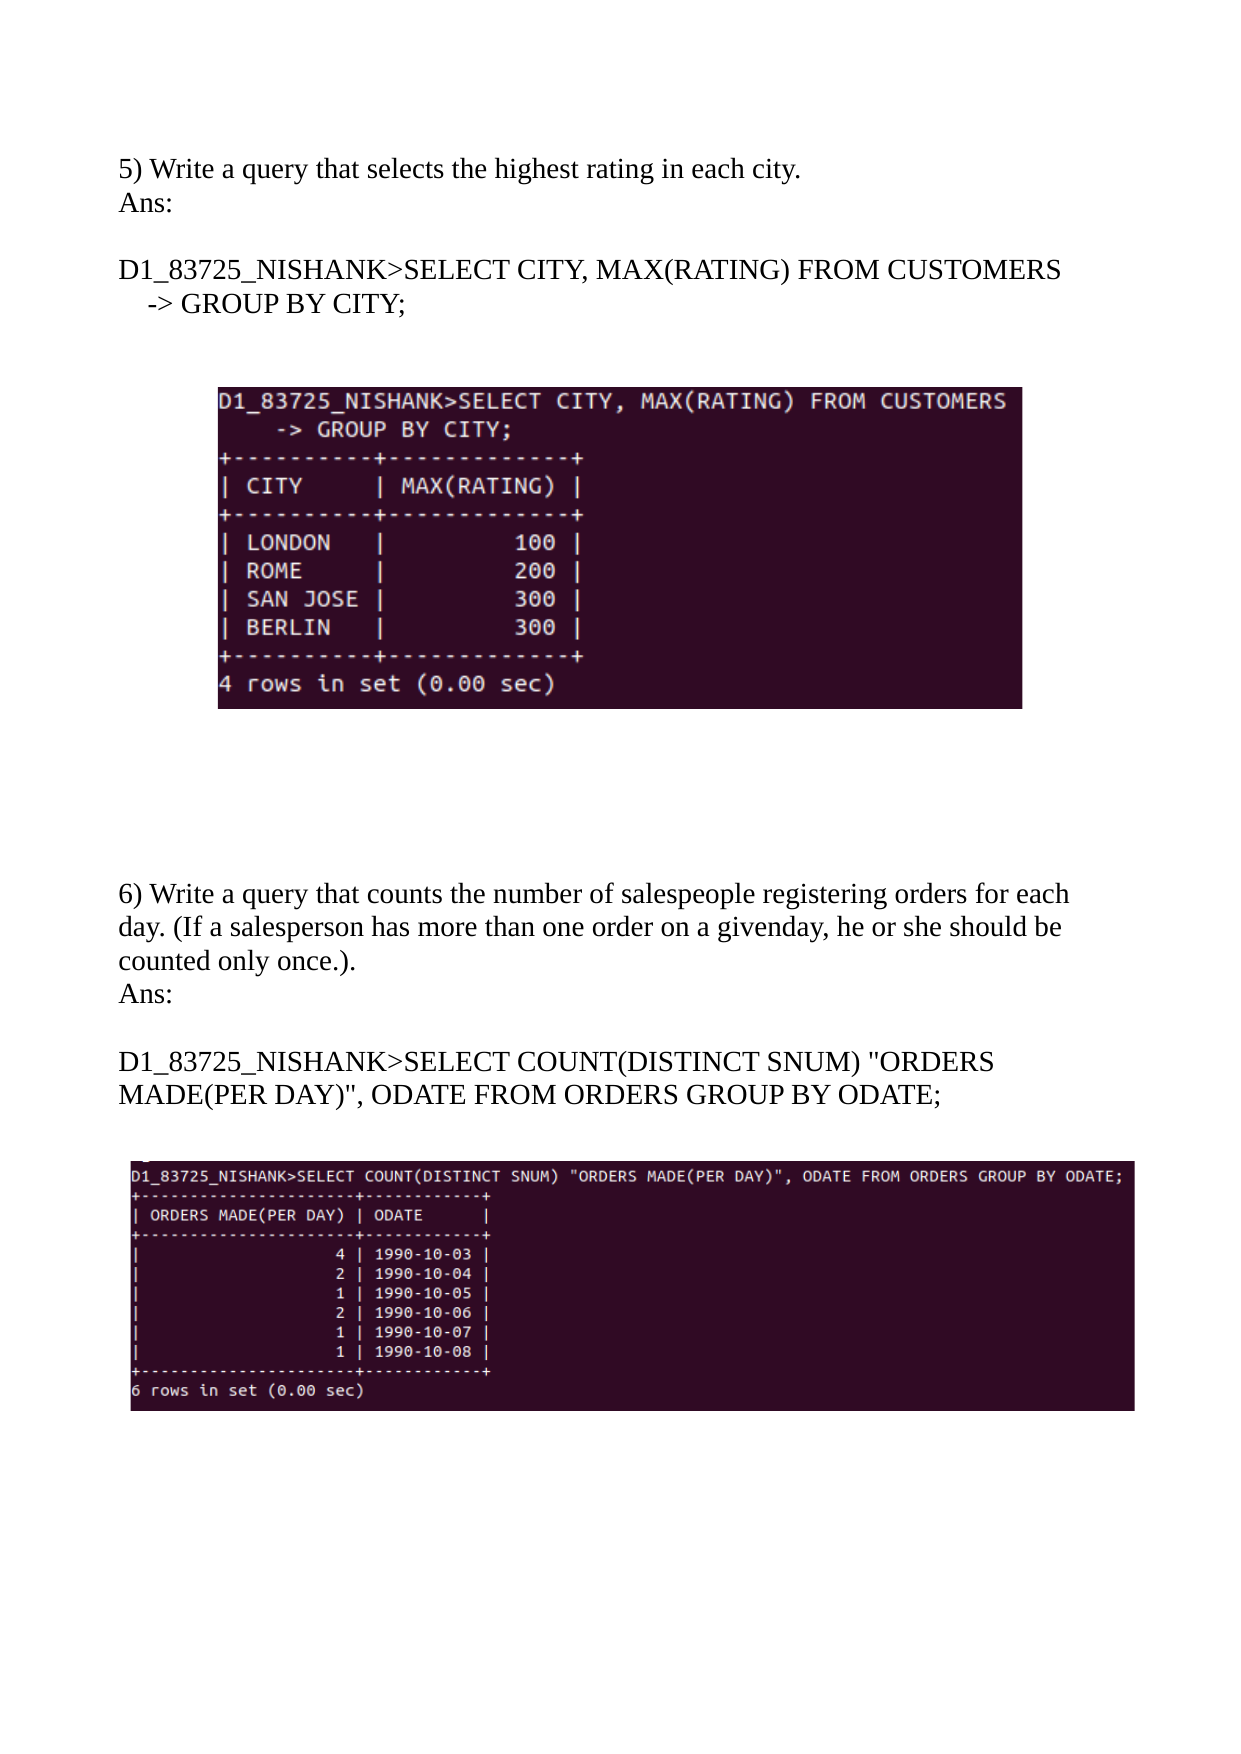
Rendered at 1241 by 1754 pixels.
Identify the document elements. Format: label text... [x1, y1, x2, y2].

text 6) Write a query that counts the number of salespeople registering orders for each day. (If a salesperson has more than one order on a givenday, he or she should be counted only once.). [118, 876, 1122, 977]
text Ans: [118, 185, 1122, 219]
picture [130, 1161, 1135, 1411]
text Ans: [118, 977, 1122, 1010]
text D1_83725_NISHANK>SELECT COUNT(DISTINCT SNUM) "ORDERS MADE(PER DAY)", ODATE FROM ORDERS GROUP BY ODATE; [118, 1044, 1122, 1111]
picture [217, 387, 1023, 709]
text 5) Write a query that selects the highest rating in each city. [118, 152, 1122, 185]
text -> GROUP BY CITY; [118, 286, 1122, 319]
text D1_83725_NISHANK>SELECT CITY, MAX(RATING) FROM CUSTOMERS [118, 219, 1122, 286]
